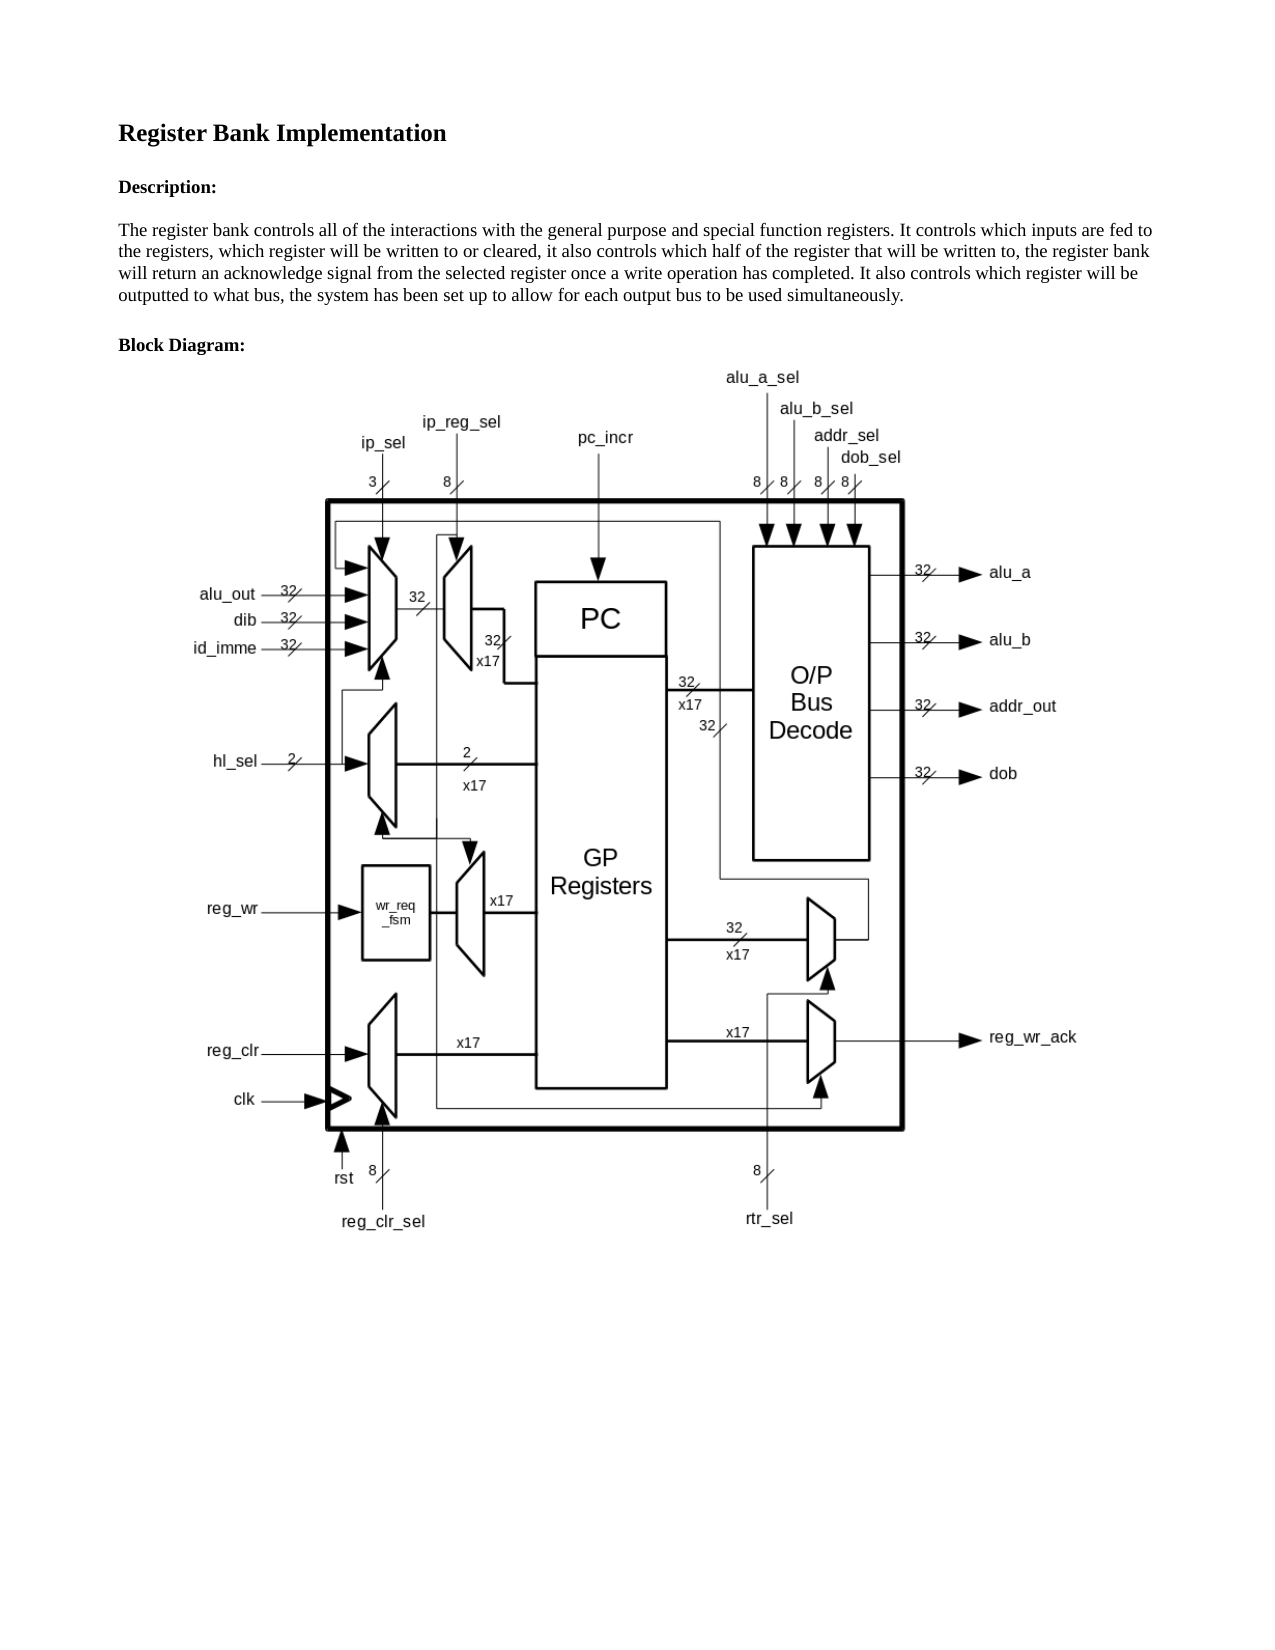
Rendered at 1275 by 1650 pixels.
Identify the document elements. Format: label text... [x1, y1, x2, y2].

text The register bank controls all of the interactions with the general purpose and special function registers. It controls which inputs are fed to the registers, which register will be written to or cleared, it also controls which half of the register that will be written to, the register bank will return an acknowledge signal from the selected register once a write operation has completed. It also controls which register will be outputted to what bus, the system has been set up to allow for each output bus to be used simultaneously. [118, 219, 1157, 305]
text Block Diagram: [118, 334, 1157, 355]
picture [182, 355, 1093, 1250]
text Register Bank Implementation [118, 118, 1157, 147]
text Description: [118, 176, 1157, 197]
